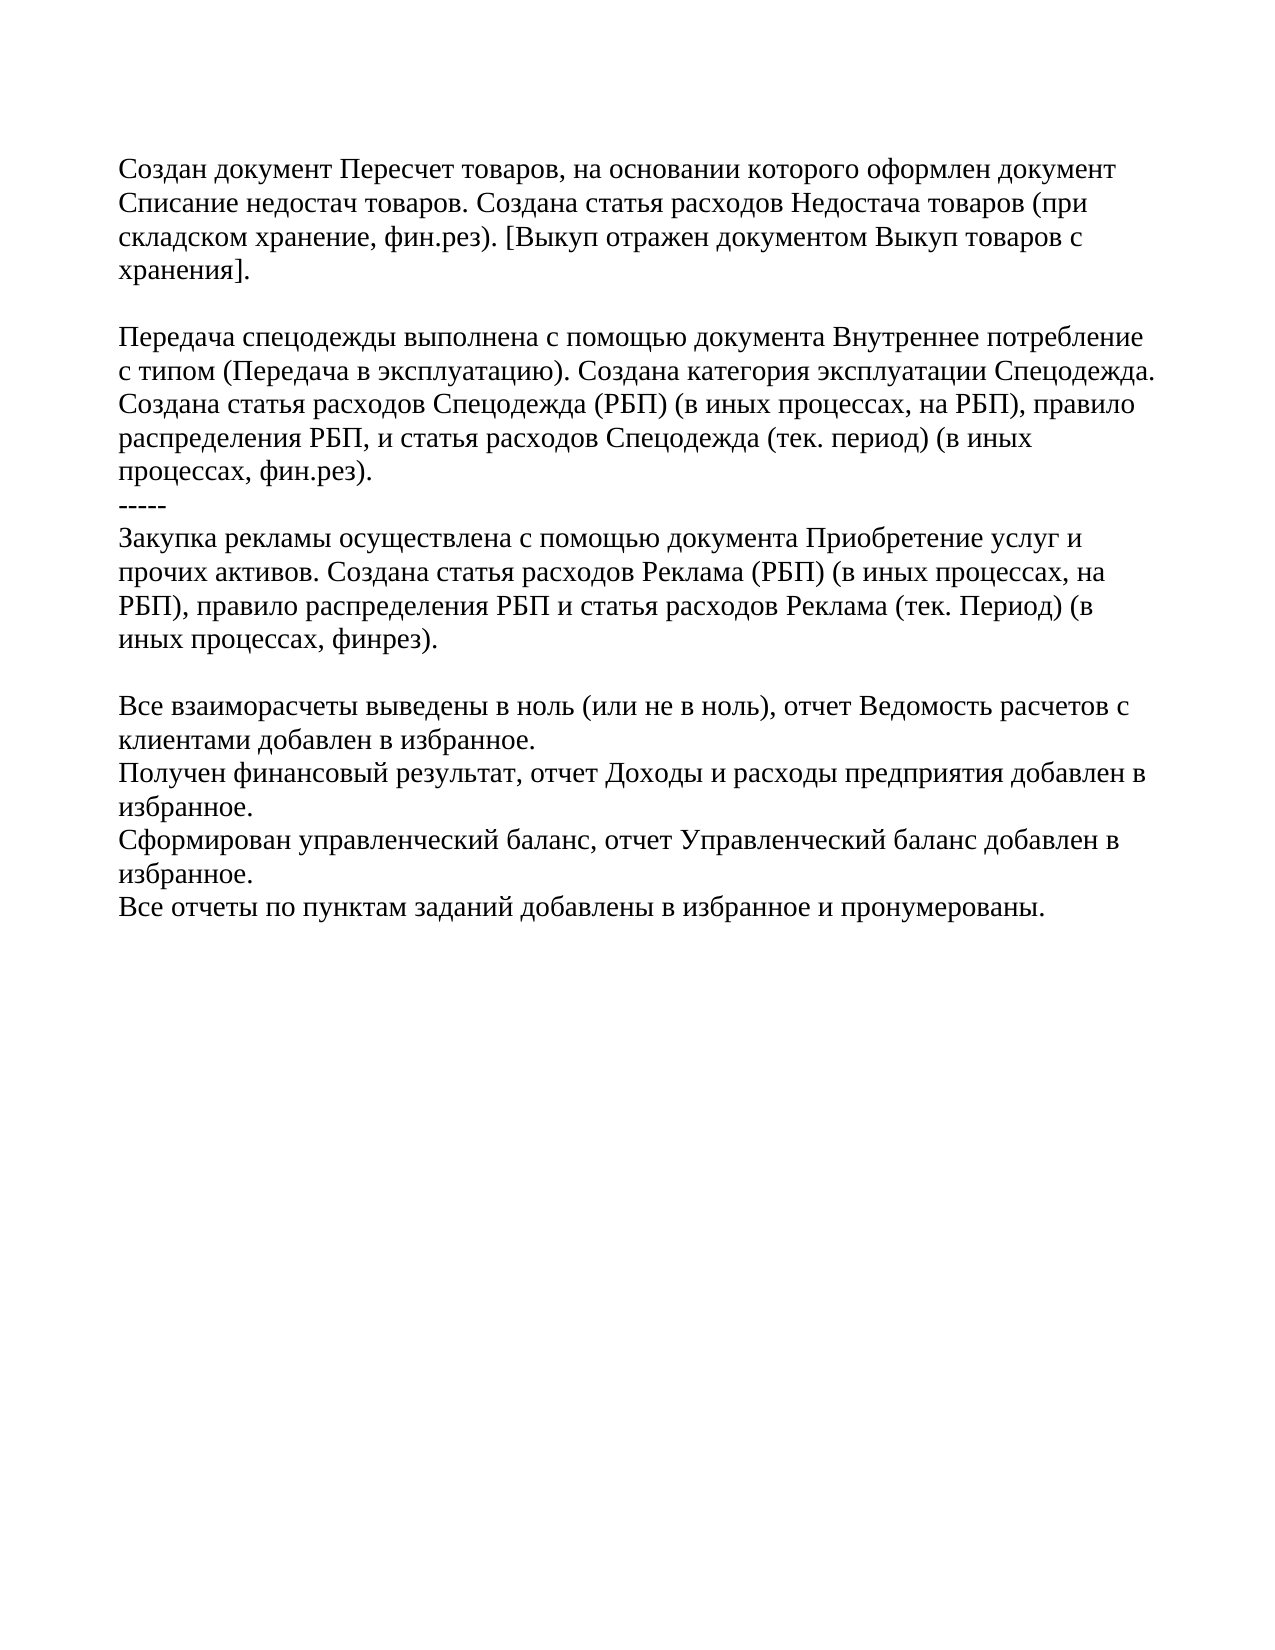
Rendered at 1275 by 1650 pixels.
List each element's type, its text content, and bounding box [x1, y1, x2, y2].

text Закупка рекламы осуществлена с помощью документа Приобретение услуг и прочих активов. Создана статья расходов Реклама (РБП) (в иных процессах, на РБП), правило распределения РБП и статья расходов Реклама (тек. Период) (в иных процессах, финрез). [118, 521, 1157, 655]
text Передача спецодежды выполнена с помощью документа Внутреннее потребление с типом (Передача в эксплуатацию). Создана категория эксплуатации Спецодежда. Создана статья расходов Спецодежда (РБП) (в иных процессах, на РБП), правило распределения РБП, и статья расходов Спецодежда (тек. период) (в иных процессах, фин.рез). [118, 319, 1157, 487]
text ----- [118, 487, 1157, 521]
text Получен финансовый результат, отчет Доходы и расходы предприятия добавлен в избранное. [118, 755, 1157, 822]
text Создан документ Пересчет товаров, на основании которого оформлен документ Списание недостач товаров. Создана статья расходов Недостача товаров (при складском хранение, фин.рез). [Выкуп отражен документом Выкуп товаров с хранения]. [118, 152, 1157, 286]
text Сформирован управленческий баланс, отчет Управленческий баланс добавлен в избранное. [118, 822, 1157, 889]
text Все отчеты по пунктам заданий добавлены в избранное и пронумерованы. [118, 889, 1157, 923]
text Все взаиморасчеты выведены в ноль (или не в ноль), отчет Ведомость расчетов с клиентами добавлен в избранное. [118, 688, 1157, 755]
